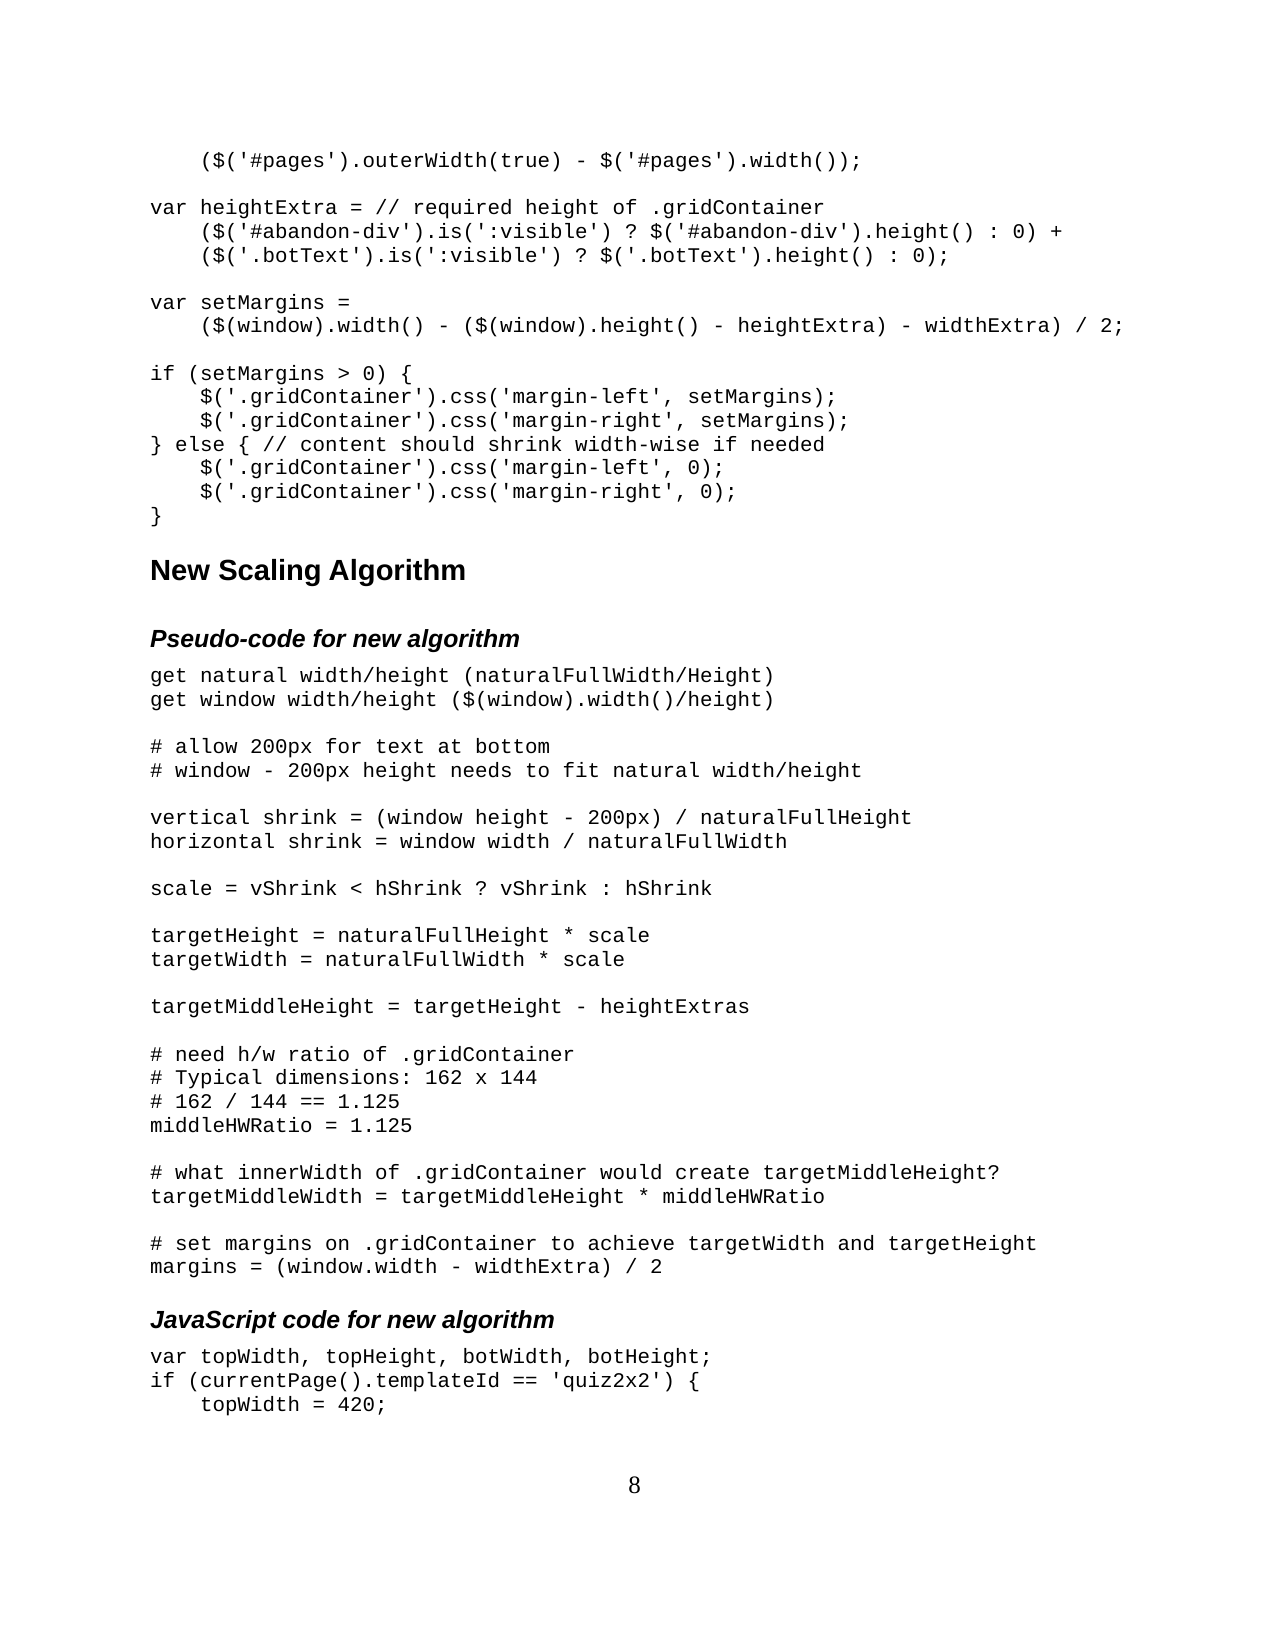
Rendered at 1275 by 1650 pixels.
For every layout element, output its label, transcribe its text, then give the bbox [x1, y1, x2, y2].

text if (currentPage().templateId == 'quiz2x2') { [150, 1370, 1125, 1393]
subtitle New Scaling Algorithm [150, 553, 1125, 587]
text ($('#abandon-div').is(':visible') ? $('#abandon-div').height() : 0) + [150, 221, 1125, 244]
text get natural width/height (naturalFullWidth/Height) [150, 665, 1125, 689]
text ($(window).width() - ($(window).height() - heightExtra) - widthExtra) / 2; [150, 316, 1125, 339]
text var heightExtra = // required height of .gridContainer [150, 197, 1125, 221]
text # allow 200px for text at bottom [150, 736, 1125, 760]
subtitle Pseudo-code for new algorithm [150, 624, 1125, 653]
text var setMargins = [150, 292, 1125, 316]
text } [150, 505, 1125, 528]
text # set margins on .gridContainer to achieve targetWidth and targetHeight [150, 1233, 1125, 1257]
text horizontal shrink = window width / naturalFullWidth [150, 831, 1125, 854]
text targetHeight = naturalFullHeight * scale [150, 926, 1125, 949]
text # window - 200px height needs to fit natural width/height [150, 760, 1125, 784]
text margins = (window.width - widthExtra) / 2 [150, 1257, 1125, 1280]
text targetMiddleHeight = targetHeight - heightExtras [150, 996, 1125, 1020]
text $('.gridContainer').css('margin-left', 0); [150, 457, 1125, 481]
text $('.gridContainer').css('margin-right', setMargins); [150, 410, 1125, 434]
text get window width/height ($(window).width()/height) [150, 689, 1125, 713]
text # what innerWidth of .gridContainer would create targetMiddleHeight? [150, 1162, 1125, 1186]
text middleHWRatio = 1.125 [150, 1115, 1125, 1138]
text ($('#pages').outerWidth(true) - $('#pages').width()); [150, 150, 1125, 174]
subtitle JavaScript code for new algorithm [150, 1305, 1125, 1334]
text $('.gridContainer').css('margin-left', setMargins); [150, 386, 1125, 410]
text # Typical dimensions: 162 x 144 [150, 1067, 1125, 1091]
text targetWidth = naturalFullWidth * scale [150, 949, 1125, 973]
text var topWidth, topHeight, botWidth, botHeight; [150, 1346, 1125, 1370]
text vertical shrink = (window height - 200px) / naturalFullHeight [150, 807, 1125, 831]
text # need h/w ratio of .gridContainer [150, 1044, 1125, 1067]
text if (setMargins > 0) { [150, 363, 1125, 386]
text # 162 / 144 == 1.125 [150, 1091, 1125, 1115]
text scale = vShrink < hShrink ? vShrink : hShrink [150, 878, 1125, 902]
text $('.gridContainer').css('margin-right', 0); [150, 481, 1125, 505]
text ($('.botText').is(':visible') ? $('.botText').height() : 0); [150, 244, 1125, 268]
text targetMiddleWidth = targetMiddleHeight * middleHWRatio [150, 1186, 1125, 1209]
text } else { // content should shrink width-wise if needed [150, 434, 1125, 457]
text topWidth = 420; [150, 1393, 1125, 1417]
